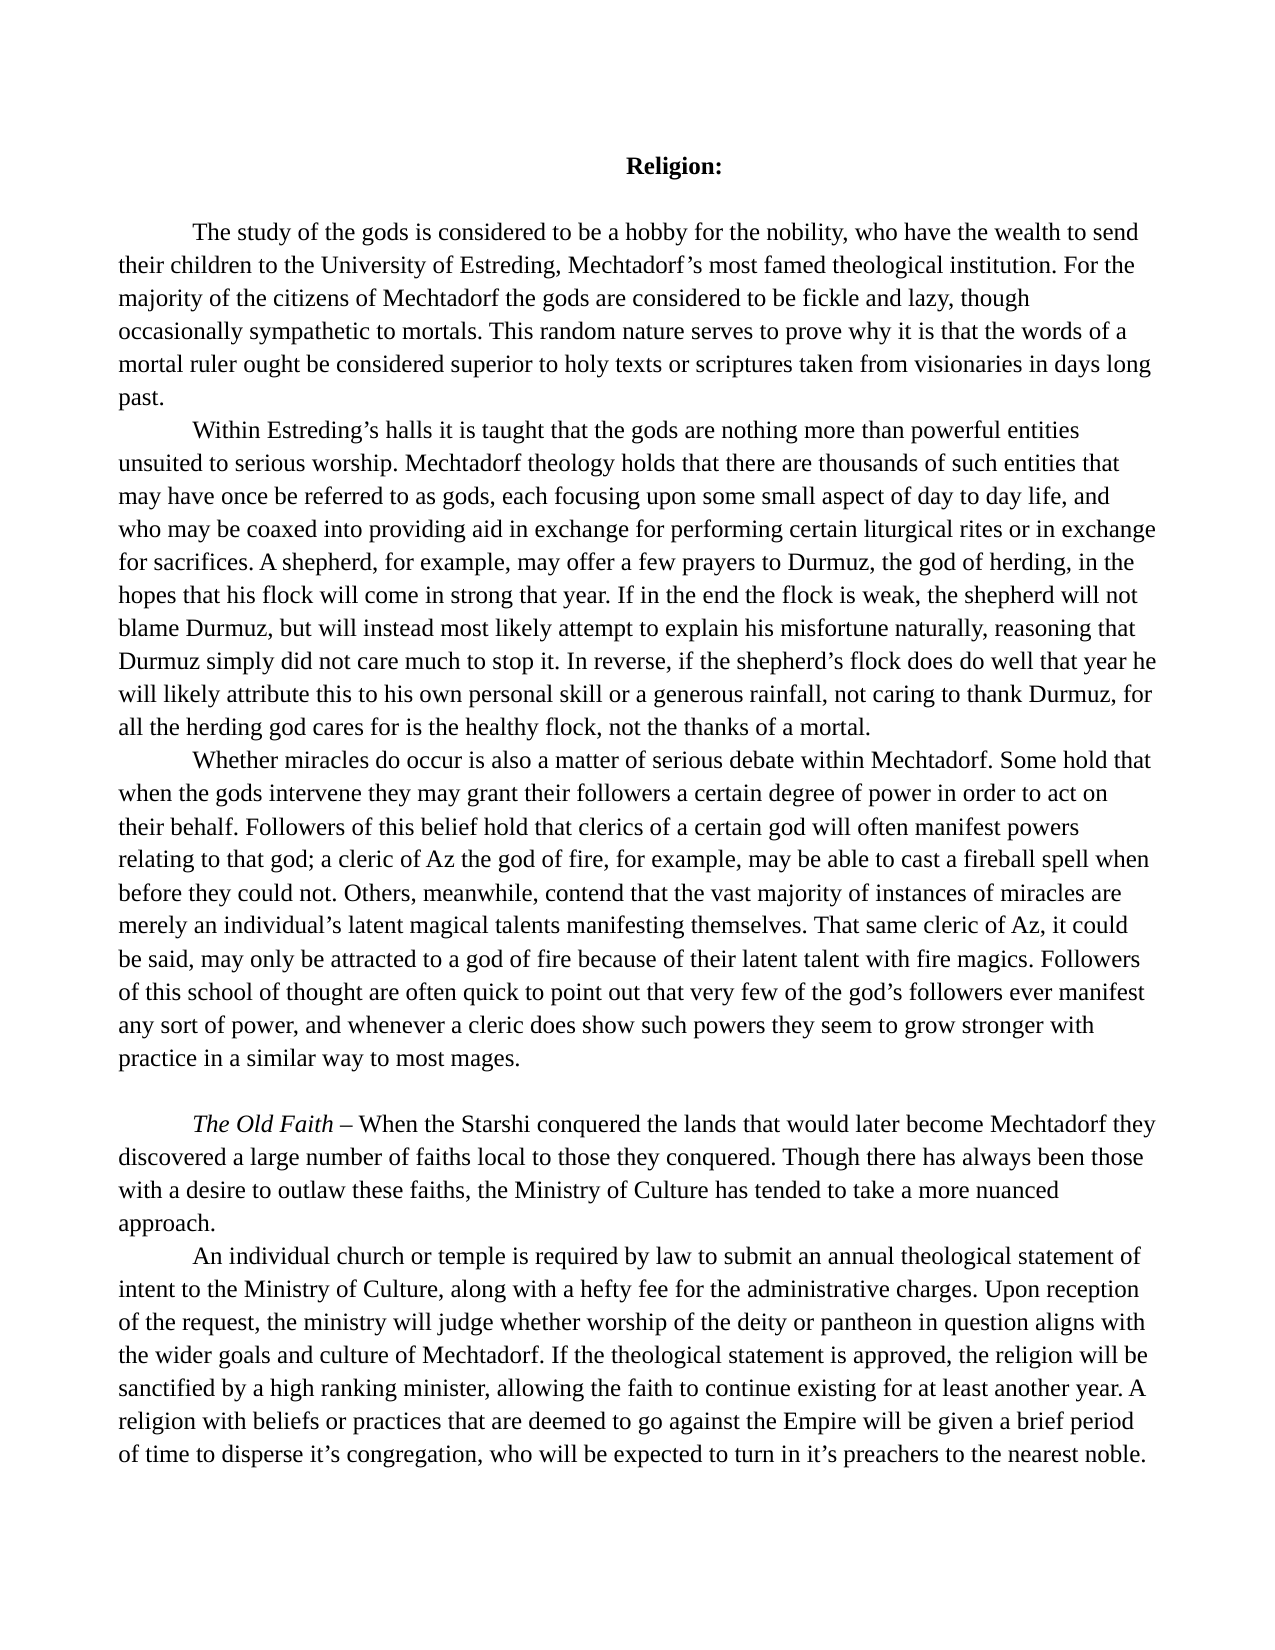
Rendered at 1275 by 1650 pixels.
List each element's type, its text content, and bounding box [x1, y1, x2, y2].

text Religion: [118, 151, 1157, 180]
text The Old Faith – When the Starshi conquered the lands that would later become Mechtadorf they discovered a large number of faiths local to those they conquered. Though there has always been those with a desire to outlaw these faiths, the Ministry of Culture has tended to take a more nuanced approach. [118, 1109, 1157, 1237]
text The study of the gods is considered to be a hobby for the nobility, who have the wealth to send their children to the University of Estreding, Mechtadorf’s most famed theological institution. For the majority of the citizens of Mechtadorf the gods are considered to be fickle and lazy, though occasionally sympathetic to mortals. This random nature serves to prove why it is that the words of a mortal ruler ought be considered superior to holy texts or scriptures taken from visionaries in days long past. [118, 217, 1157, 411]
text Within Estreding’s halls it is taught that the gods are nothing more than powerful entities unsuited to serious worship. Mechtadorf theology holds that there are thousands of such entities that may have once be referred to as gods, each focusing upon some small aspect of day to day life, and who may be coaxed into providing aid in exchange for performing certain liturgical rites or in exchange for sacrifices. A shepherd, for example, may offer a few prayers to Durmuz, the god of herding, in the hopes that his flock will come in strong that year. If in the end the flock is weak, the shepherd will not blame Durmuz, but will instead most likely attempt to explain his misfortune naturally, reasoning that Durmuz simply did not care much to stop it. In reverse, if the shepherd’s flock does do well that year he will likely attribute this to his own personal skill or a generous rainfall, not caring to thank Durmuz, for all the herding god cares for is the healthy flock, not the thanks of a mortal. [118, 415, 1157, 741]
text An individual church or temple is required by law to submit an annual theological statement of intent to the Ministry of Culture, along with a hefty fee for the administrative charges. Upon reception of the request, the ministry will judge whether worship of the deity or pantheon in question aligns with the wider goals and culture of Mechtadorf. If the theological statement is approved, the religion will be sanctified by a high ranking minister, allowing the faith to continue existing for at least another year. A religion with beliefs or practices that are deemed to go against the Empire will be given a brief period of time to disperse it’s congregation, who will be expected to turn in it’s preachers to the nearest noble. [118, 1241, 1157, 1468]
text Whether miracles do occur is also a matter of serious debate within Mechtadorf. Some hold that when the gods intervene they may grant their followers a certain degree of power in order to act on their behalf. Followers of this belief hold that clerics of a certain god will often manifest powers relating to that god; a cleric of Az the god of fire, for example, may be able to cast a fireball spell when before they could not. Others, meanwhile, contend that the vast majority of instances of miracles are merely an individual’s latent magical talents manifesting themselves. That same cleric of Az, it could be said, may only be attracted to a god of fire because of their latent talent with fire magics. Followers of this school of thought are often quick to point out that very few of the god’s followers ever manifest any sort of power, and whenever a cleric does show such powers they seem to grow stronger with practice in a similar way to most mages. [118, 746, 1157, 1071]
